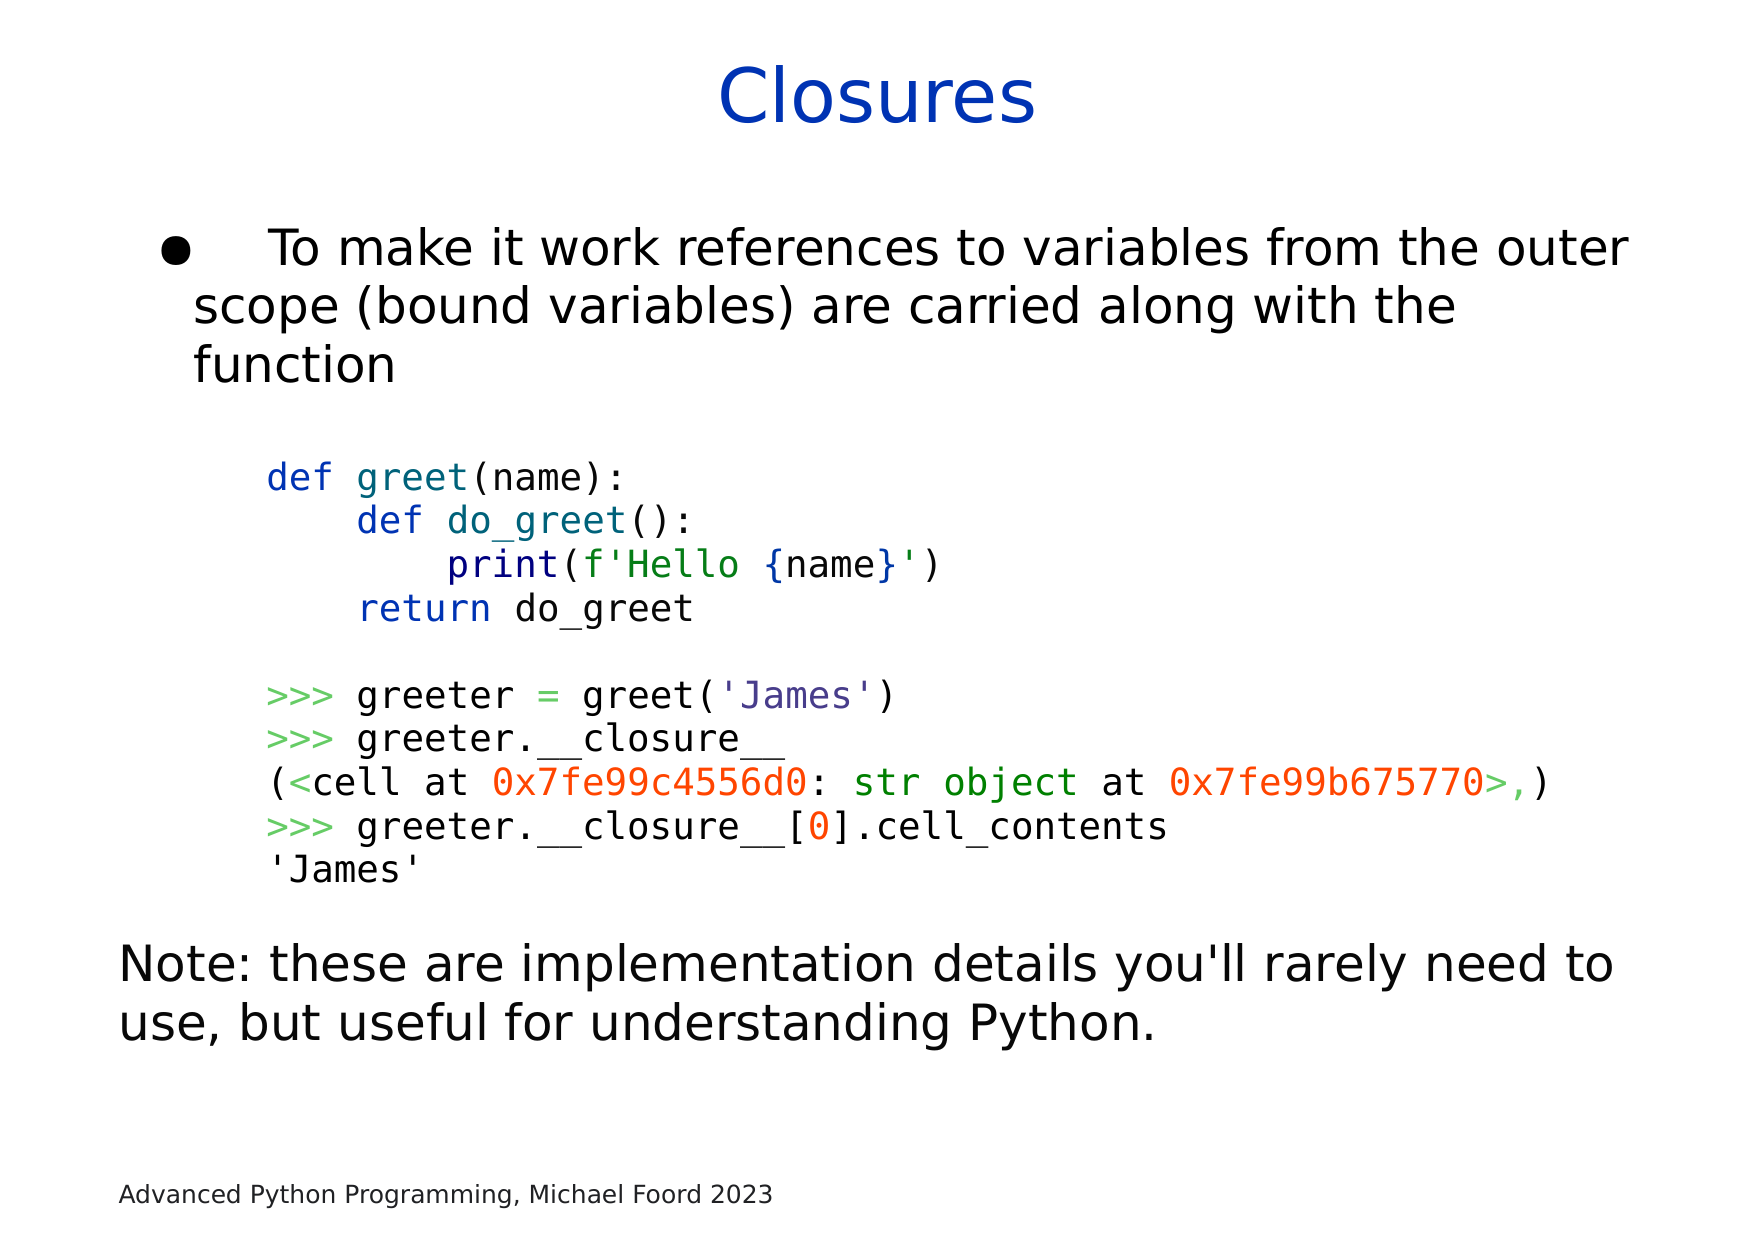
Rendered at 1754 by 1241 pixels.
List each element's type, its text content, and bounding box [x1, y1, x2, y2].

list To make it work references to variables from the outer scope (bound variables) are carried along with the function [156, 219, 1636, 394]
text >>> greeter.__closure__ [266, 717, 1636, 761]
text Closures [118, 53, 1636, 140]
text Note: these are implementation details you'll rarely need to use, but useful for understanding Python. [118, 935, 1636, 1052]
text (<cell at 0x7fe99c4556d0: str object at 0x7fe99b675770>,) [266, 761, 1636, 804]
text >>> greeter = greet('James') [266, 673, 1636, 717]
text >>> greeter.__closure__[0].cell_contents [266, 804, 1636, 848]
text 'James' [266, 848, 1636, 892]
text def greet(name): def do_greet(): print(f'Hello {name}') return do_greet [266, 455, 1636, 630]
